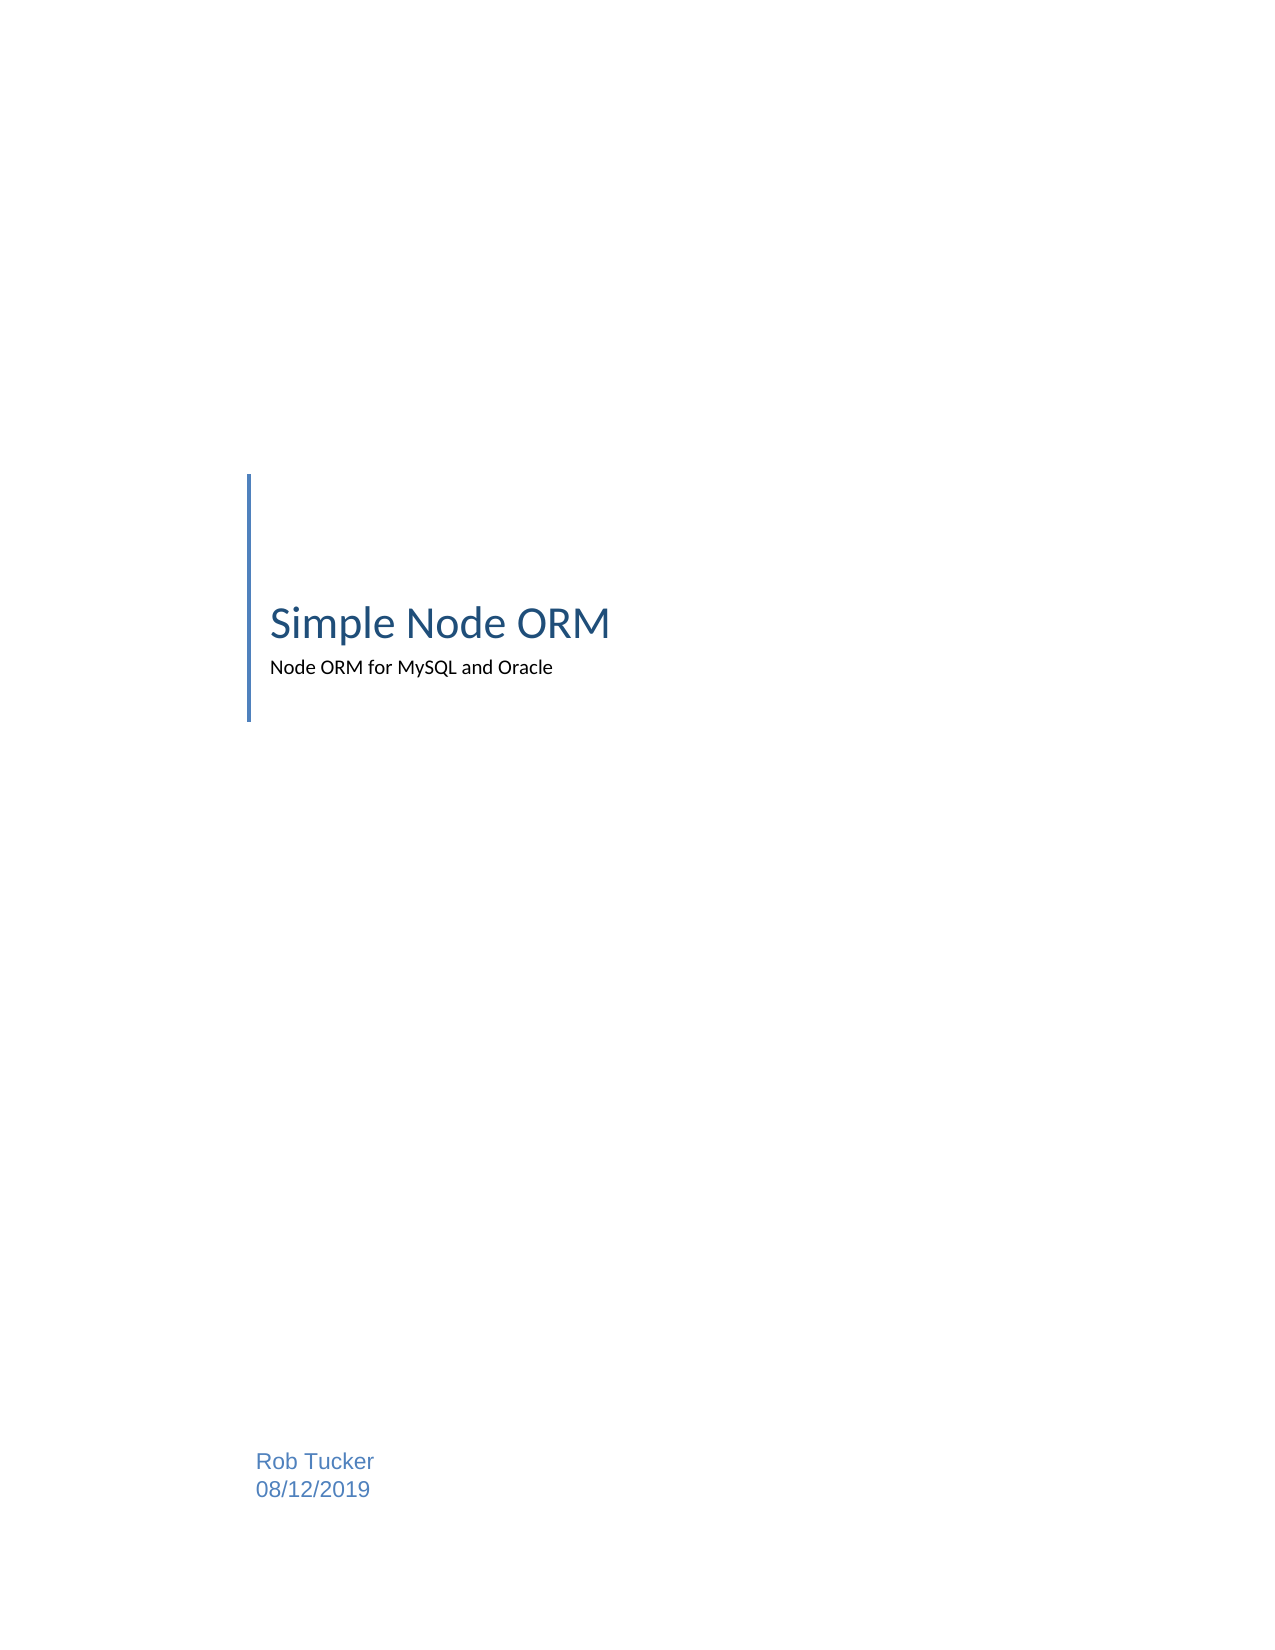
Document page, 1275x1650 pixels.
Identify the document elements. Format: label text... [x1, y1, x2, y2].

text Simple Node ORM [251, 594, 1143, 650]
text 08/12/2019 [256, 1476, 1143, 1503]
text [150, 594, 247, 650]
text [150, 654, 247, 680]
text Node ORM for MySQL and Oracle [251, 654, 1143, 680]
text Rob Tucker [256, 1448, 1143, 1474]
